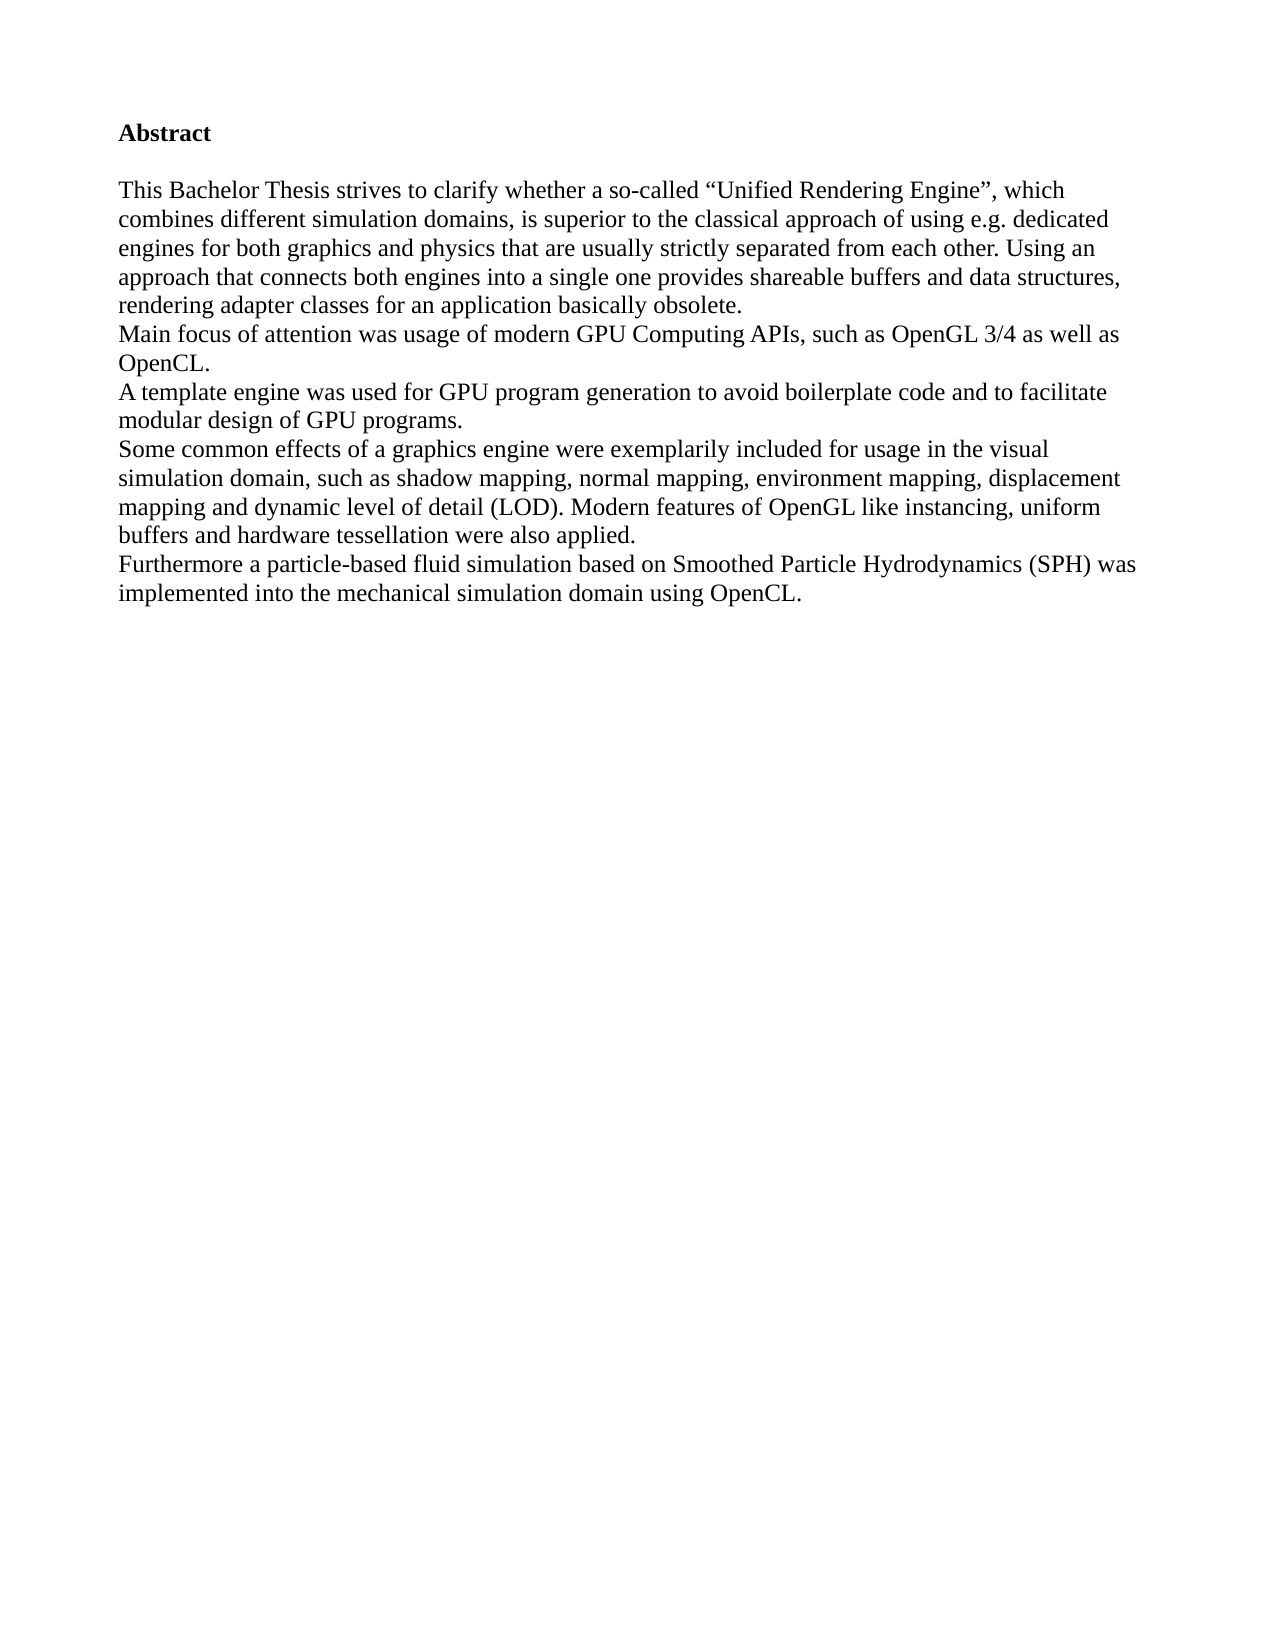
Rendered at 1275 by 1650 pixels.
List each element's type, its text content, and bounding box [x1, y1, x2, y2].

text A template engine was used for GPU program generation to avoid boilerplate code and to facilitate modular design of GPU programs. [118, 377, 1157, 434]
text Abstract [118, 118, 1157, 147]
text This Bachelor Thesis strives to clarify whether a so-called “Unified Rendering Engine”, which combines different simulation domains, is superior to the classical approach of using e.g. dedicated engines for both graphics and physics that are usually strictly separated from each other. Using an approach that connects both engines into a single one provides shareable buffers and data structures, rendering adapter classes for an application basically obsolete. [118, 176, 1157, 319]
text Furthermore a particle-based fluid simulation based on Smoothed Particle Hydrodynamics (SPH) was implemented into the mechanical simulation domain using OpenCL. [118, 549, 1157, 607]
text Main focus of attention was usage of modern GPU Computing APIs, such as OpenGL 3/4 as well as OpenCL. [118, 319, 1157, 377]
text Some common effects of a graphics engine were exemplarily included for usage in the visual simulation domain, such as shadow mapping, normal mapping, environment mapping, displacement mapping and dynamic level of detail (LOD). Modern features of OpenGL like instancing, uniform buffers and hardware tessellation were also applied. [118, 434, 1157, 549]
